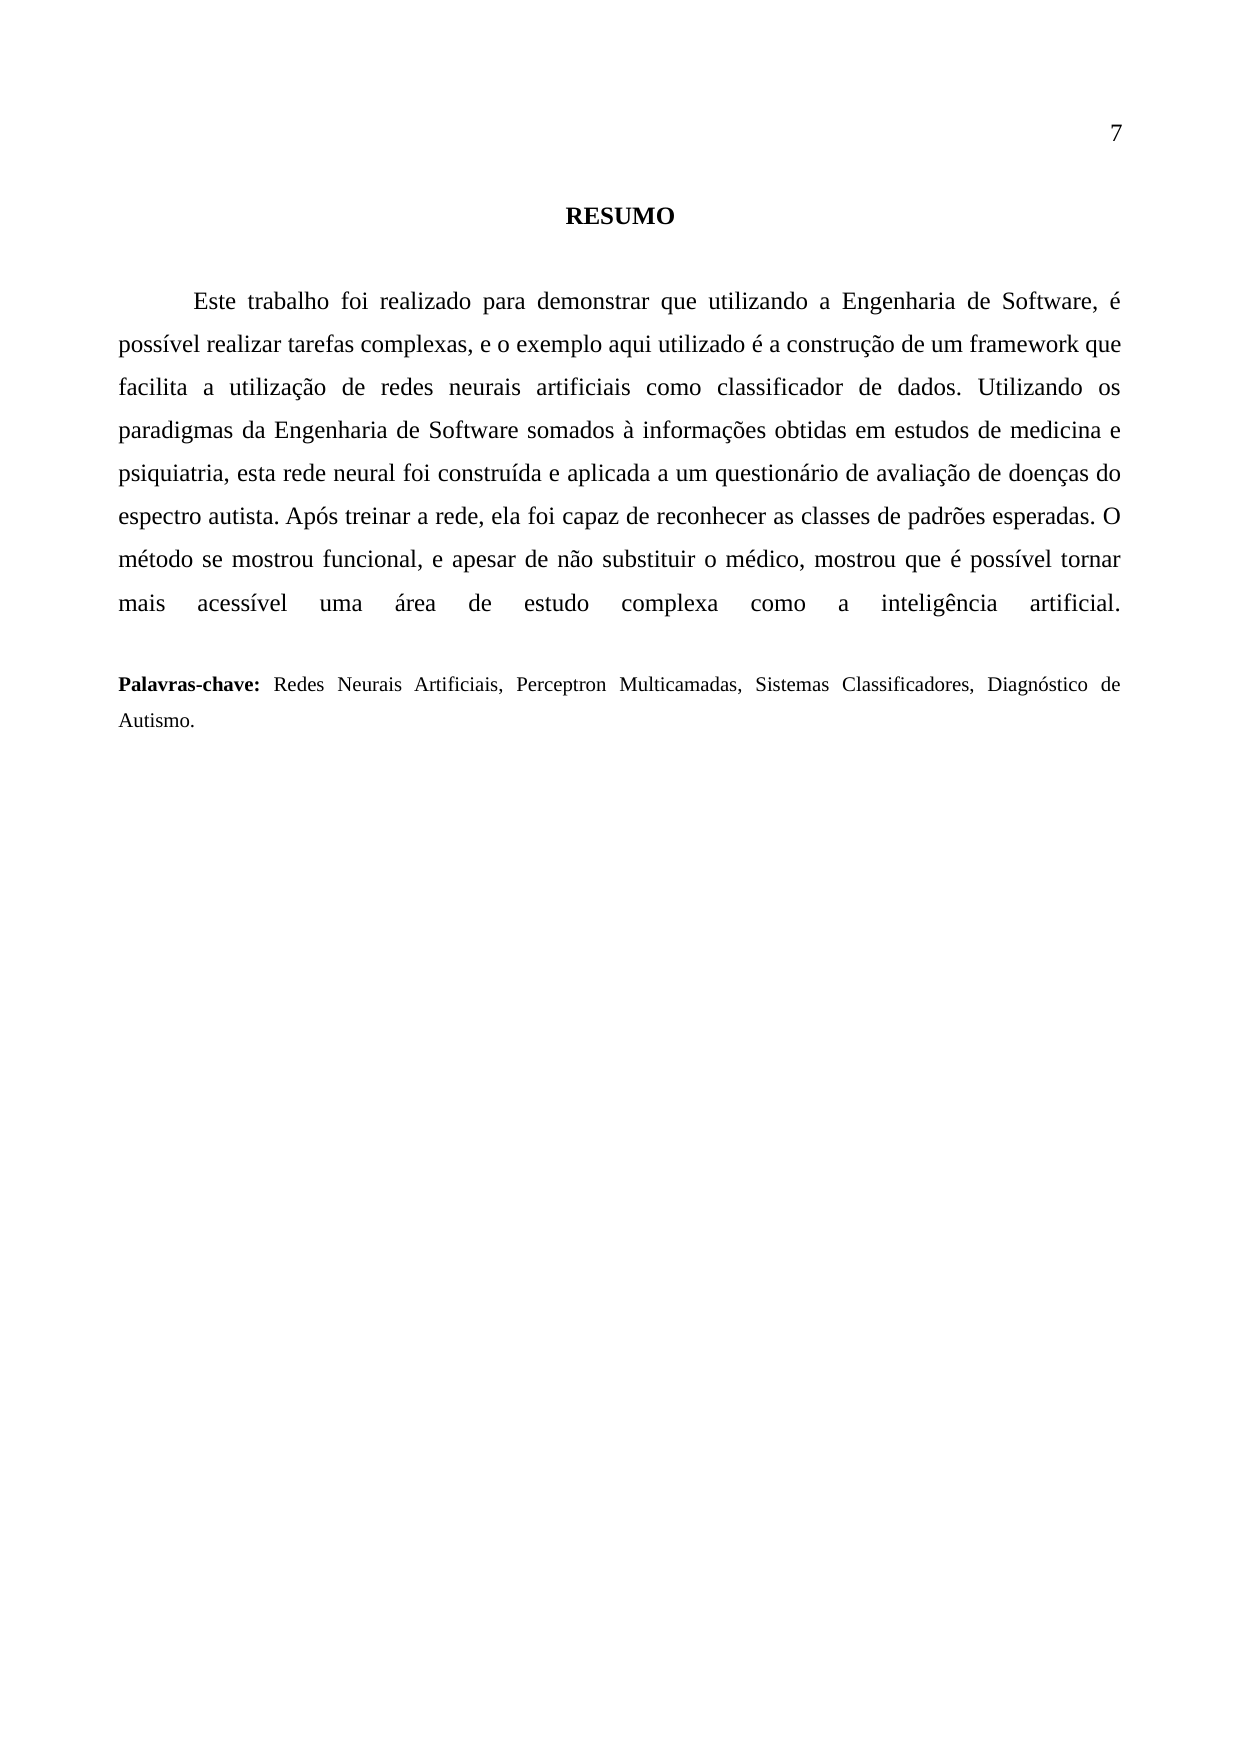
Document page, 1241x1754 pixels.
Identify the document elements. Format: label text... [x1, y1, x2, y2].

text Este trabalho foi realizado para demonstrar que utilizando a Engenharia de Software, é possível realizar tarefas complexas, e o exemplo aqui utilizado é a construção de um framework que facilita a utilização de redes neurais artificiais como classificador de dados. Utilizando os paradigmas da Engenharia de Software somados à informações obtidas em estudos de medicina e psiquiatria, esta rede neural foi construída e aplicada a um questionário de avaliação de doenças do espectro autista. Após treinar a rede, ela foi capaz de reconhecer as classes de padrões esperadas. O método se mostrou funcional, e apesar de não substituir o médico, mostrou que é possível tornar mais acessível uma área de estudo complexa como a inteligência artificial. Palavras-chave: Redes Neurais Artificiais, Perceptron Multicamadas, Sistemas Classificadores, Diagnóstico de Autismo. [118, 286, 1122, 732]
subtitle Resumo [118, 201, 1122, 230]
